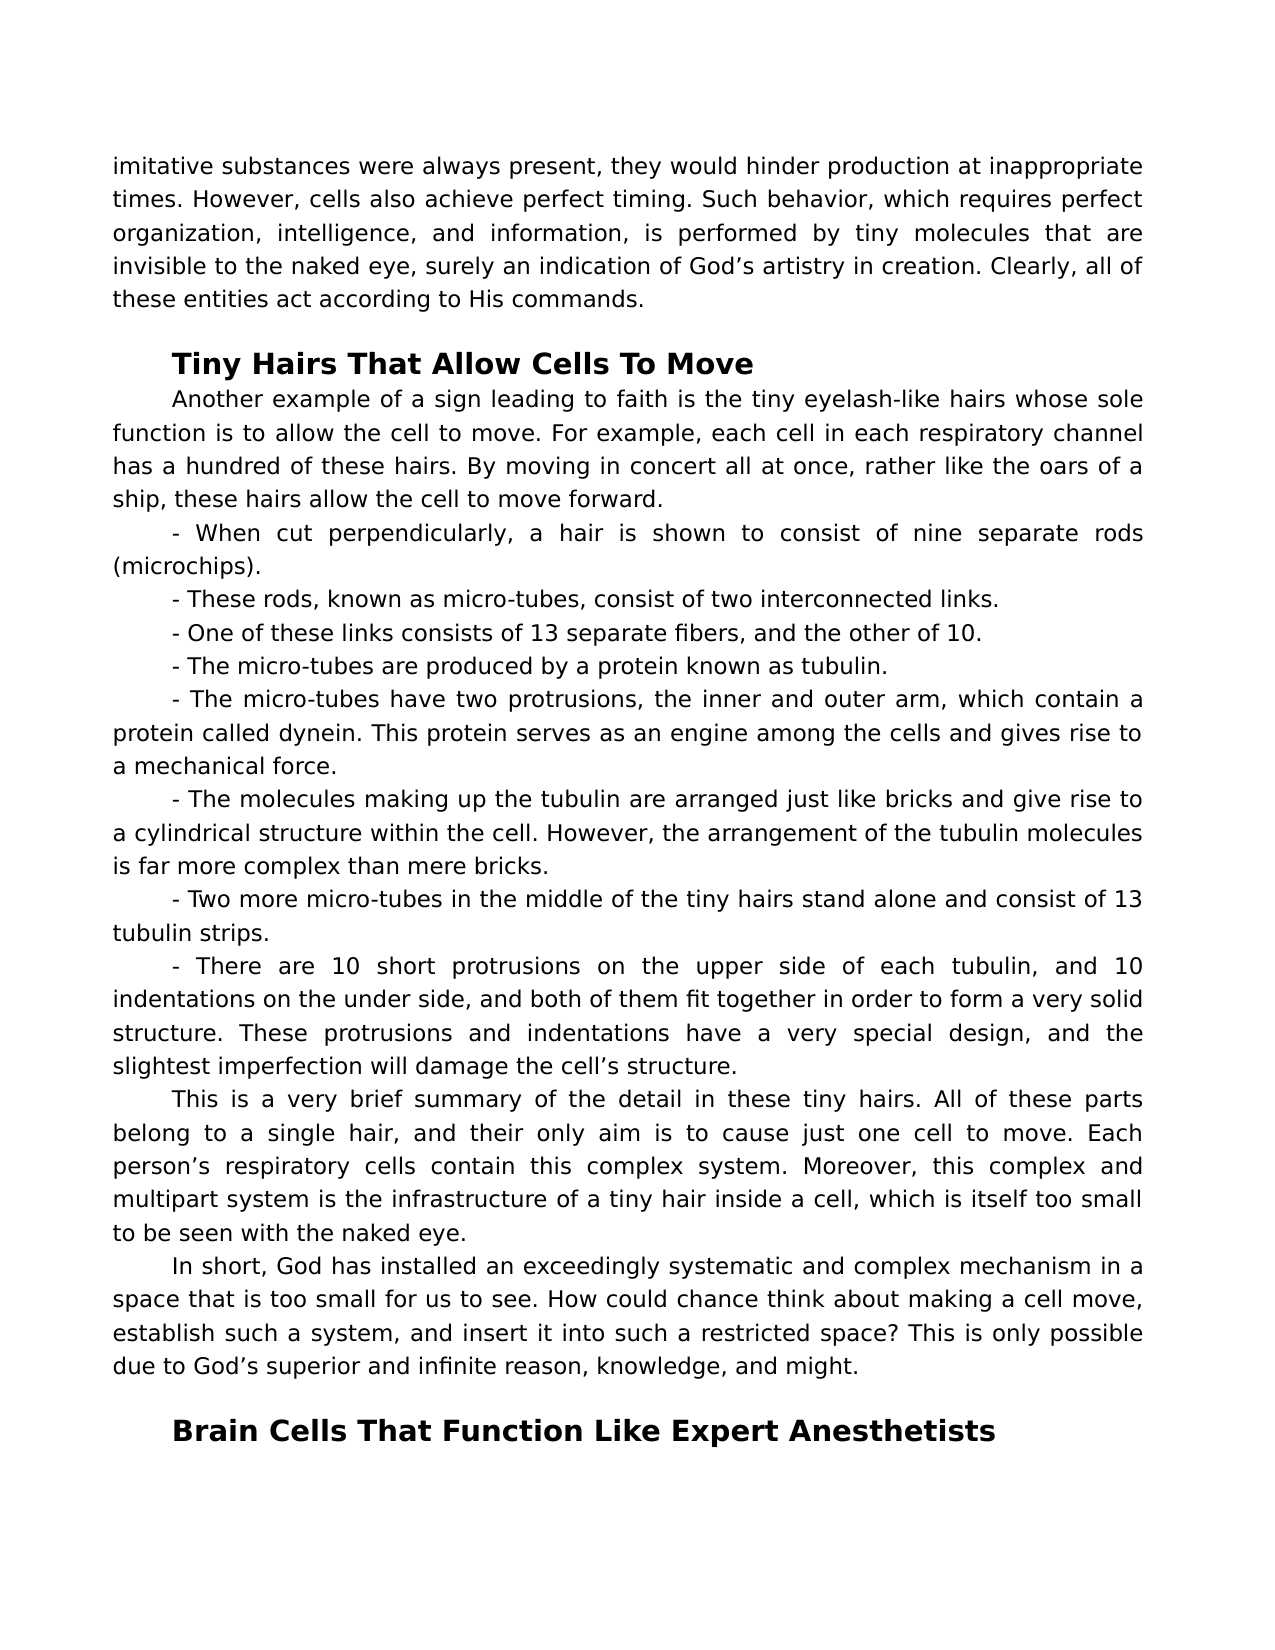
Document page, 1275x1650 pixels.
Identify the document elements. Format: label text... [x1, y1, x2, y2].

text - When cut perpendicularly, a hair is shown to consist of nine separate rods (microchips). [112, 514, 1145, 581]
text - The micro-tubes have two protrusions, the inner and outer arm, which contain a protein called dynein. This protein serves as an engine among the cells and gives rise to a mechanical force. [112, 681, 1145, 781]
text In short, God has installed an exceedingly systematic and complex mechanism in a space that is too small for us to see. How could chance think about making a cell move, establish such a system, and insert it into such a restricted space? This is only possible due to God’s superior and infinite reason, knowledge, and might. [112, 1248, 1145, 1381]
text Brain Cells That Function Like Expert Anesthetists [112, 1414, 1145, 1448]
text - Two more micro-tubes in the middle of the tiny hairs stand alone and consist of 13 tubulin strips. [112, 881, 1145, 948]
text Another example of a sign leading to faith is the tiny eyelash-like hairs whose sole function is to allow the cell to move. For example, each cell in each respiratory channel has a hundred of these hairs. By moving in concert all at once, rather like the oars of a ship, these hairs allow the cell to move forward. [112, 381, 1145, 514]
text - These rods, known as micro-tubes, consist of two interconnected links. [112, 581, 1145, 614]
text Tiny Hairs That Allow Cells To Move [112, 348, 1145, 381]
text - There are 10 short protrusions on the upper side of each tubulin, and 10 indentations on the under side, and both of them fit together in order to form a very solid structure. These protrusions and indentations have a very special design, and the slightest imperfection will damage the cell’s structure. [112, 948, 1145, 1081]
text - The molecules making up the tubulin are arranged just like bricks and give rise to a cylindrical structure within the cell. However, the arrangement of the tubulin molecules is far more complex than mere bricks. [112, 781, 1145, 881]
text - One of these links consists of 13 separate fibers, and the other of 10. [112, 614, 1145, 648]
text This is a very brief summary of the detail in these tiny hairs. All of these parts belong to a single hair, and their only aim is to cause just one cell to move. Each person’s respiratory cells contain this complex system. Moreover, this complex and multipart system is the infrastructure of a tiny hair inside a cell, which is itself too small to be seen with the naked eye. [112, 1081, 1145, 1248]
text imitative substances were always present, they would hinder production at inappropriate times. However, cells also achieve perfect timing. Such behavior, which requires perfect organization, intelligence, and information, is performed by tiny molecules that are invisible to the naked eye, surely an indication of God’s artistry in creation. Clearly, all of these entities act according to His commands. [112, 148, 1145, 314]
text - The micro-tubes are produced by a protein known as tubulin. [112, 648, 1145, 681]
